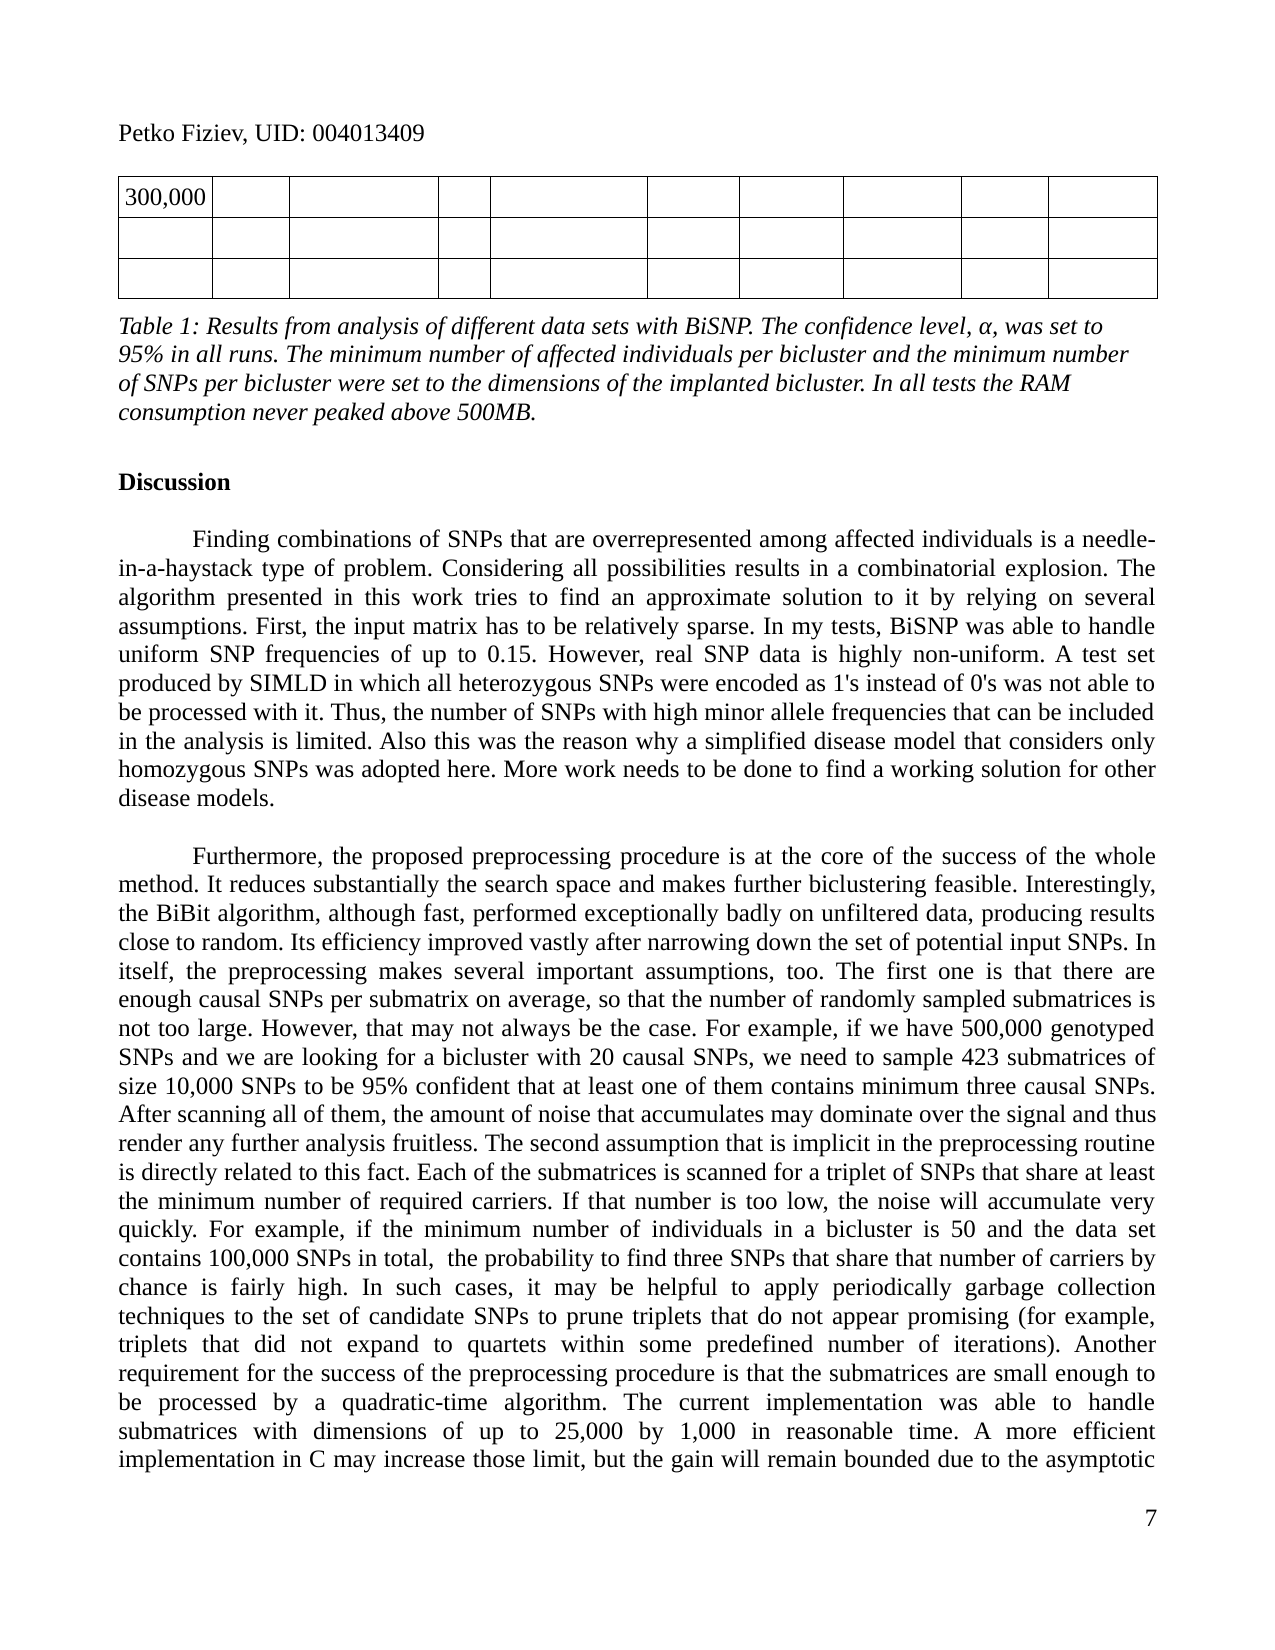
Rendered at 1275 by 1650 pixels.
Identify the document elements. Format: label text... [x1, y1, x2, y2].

text Furthermore, the proposed preprocessing procedure is at the core of the success of the whole method. It reduces substantially the search space and makes further biclustering feasible. Interestingly, the BiBit algorithm, although fast, performed exceptionally badly on unfiltered data, producing results close to random. Its efficiency improved vastly after narrowing down the set of potential input SNPs. In itself, the preprocessing makes several important assumptions, too. The first one is that there are enough causal SNPs per submatrix on average, so that the number of randomly sampled submatrices is not too large. However, that may not always be the case. For example, if we have 500,000 genotyped SNPs and we are looking for a bicluster with 20 causal SNPs, we need to sample 423 submatrices of size 10,000 SNPs to be 95% confident that at least one of them contains minimum three causal SNPs. After scanning all of them, the amount of noise that accumulates may dominate over the signal and thus render any further analysis fruitless. The second assumption that is implicit in the preprocessing routine is directly related to this fact. Each of the submatrices is scanned for a triplet of SNPs that share at least the minimum number of required carriers. If that number is too low, the noise will accumulate very quickly. For example, if the minimum number of individuals in a bicluster is 50 and the data set contains 100,000 SNPs in total, the probability to find three SNPs that share that number of carriers by chance is fairly high. In such cases, it may be helpful to apply periodically garbage collection techniques to the set of candidate SNPs to prune triplets that do not appear promising (for example, triplets that did not expand to quartets within some predefined number of iterations). Another requirement for the success of the preprocessing procedure is that the submatrices are small enough to be processed by a quadratic-time algorithm. The current implementation was able to handle submatrices with dimensions of up to 25,000 by 1,000 in reasonable time. A more efficient implementation in C may increase those limit, but the gain will remain bounded due to the asymptotic [118, 841, 1157, 1473]
table_cell [740, 177, 843, 217]
table_cell [213, 177, 289, 217]
table_cell [491, 177, 647, 217]
table_cell [962, 218, 1048, 258]
table_cell [648, 259, 739, 298]
table_cell [844, 218, 961, 258]
table_cell [740, 218, 843, 258]
table_cell [962, 259, 1048, 298]
table_cell [213, 218, 289, 258]
table_cell [119, 259, 212, 298]
table_cell [439, 259, 490, 298]
table_cell [491, 218, 647, 258]
table_cell [439, 218, 490, 258]
table_cell [119, 218, 212, 258]
text Finding combinations of SNPs that are overrepresented among affected individuals is a needle-in-a-haystack type of problem. Considering all possibilities results in a combinatorial explosion. The algorithm presented in this work tries to find an approximate solution to it by relying on several assumptions. First, the input matrix has to be relatively sparse. In my tests, BiSNP was able to handle uniform SNP frequencies of up to 0.15. However, real SNP data is highly non-uniform. A test set produced by SIMLD in which all heterozygous SNPs were encoded as 1's instead of 0's was not able to be processed with it. Thus, the number of SNPs with high minor allele frequencies that can be included in the analysis is limited. Also this was the reason why a simplified disease model that considers only homozygous SNPs was adopted here. More work needs to be done to find a working solution for other disease models. [118, 524, 1157, 812]
table_cell [648, 177, 739, 217]
table_cell [648, 218, 739, 258]
table_cell [290, 177, 438, 217]
table_cell [439, 177, 490, 217]
table_cell 300,000 [119, 177, 212, 217]
table_cell [844, 259, 961, 298]
table_cell [1049, 259, 1157, 298]
table_cell [844, 177, 961, 217]
table_cell [213, 259, 289, 298]
table_cell [1049, 177, 1157, 217]
table_cell [1049, 218, 1157, 258]
table_cell [740, 259, 843, 298]
table_cell [962, 177, 1048, 217]
text Discussion [118, 467, 1157, 496]
table_cell [491, 259, 647, 298]
table_cell [290, 218, 438, 258]
text Table 1: Results from analysis of different data sets with BiSNP. The confidence level, α, was set to 95% in all runs. The minimum number of affected individuals per bicluster and the minimum number of SNPs per bicluster were set to the dimensions of the implanted bicluster. In all tests the RAM consumption never peaked above 500MB. [118, 311, 1157, 426]
table_cell [290, 259, 438, 298]
